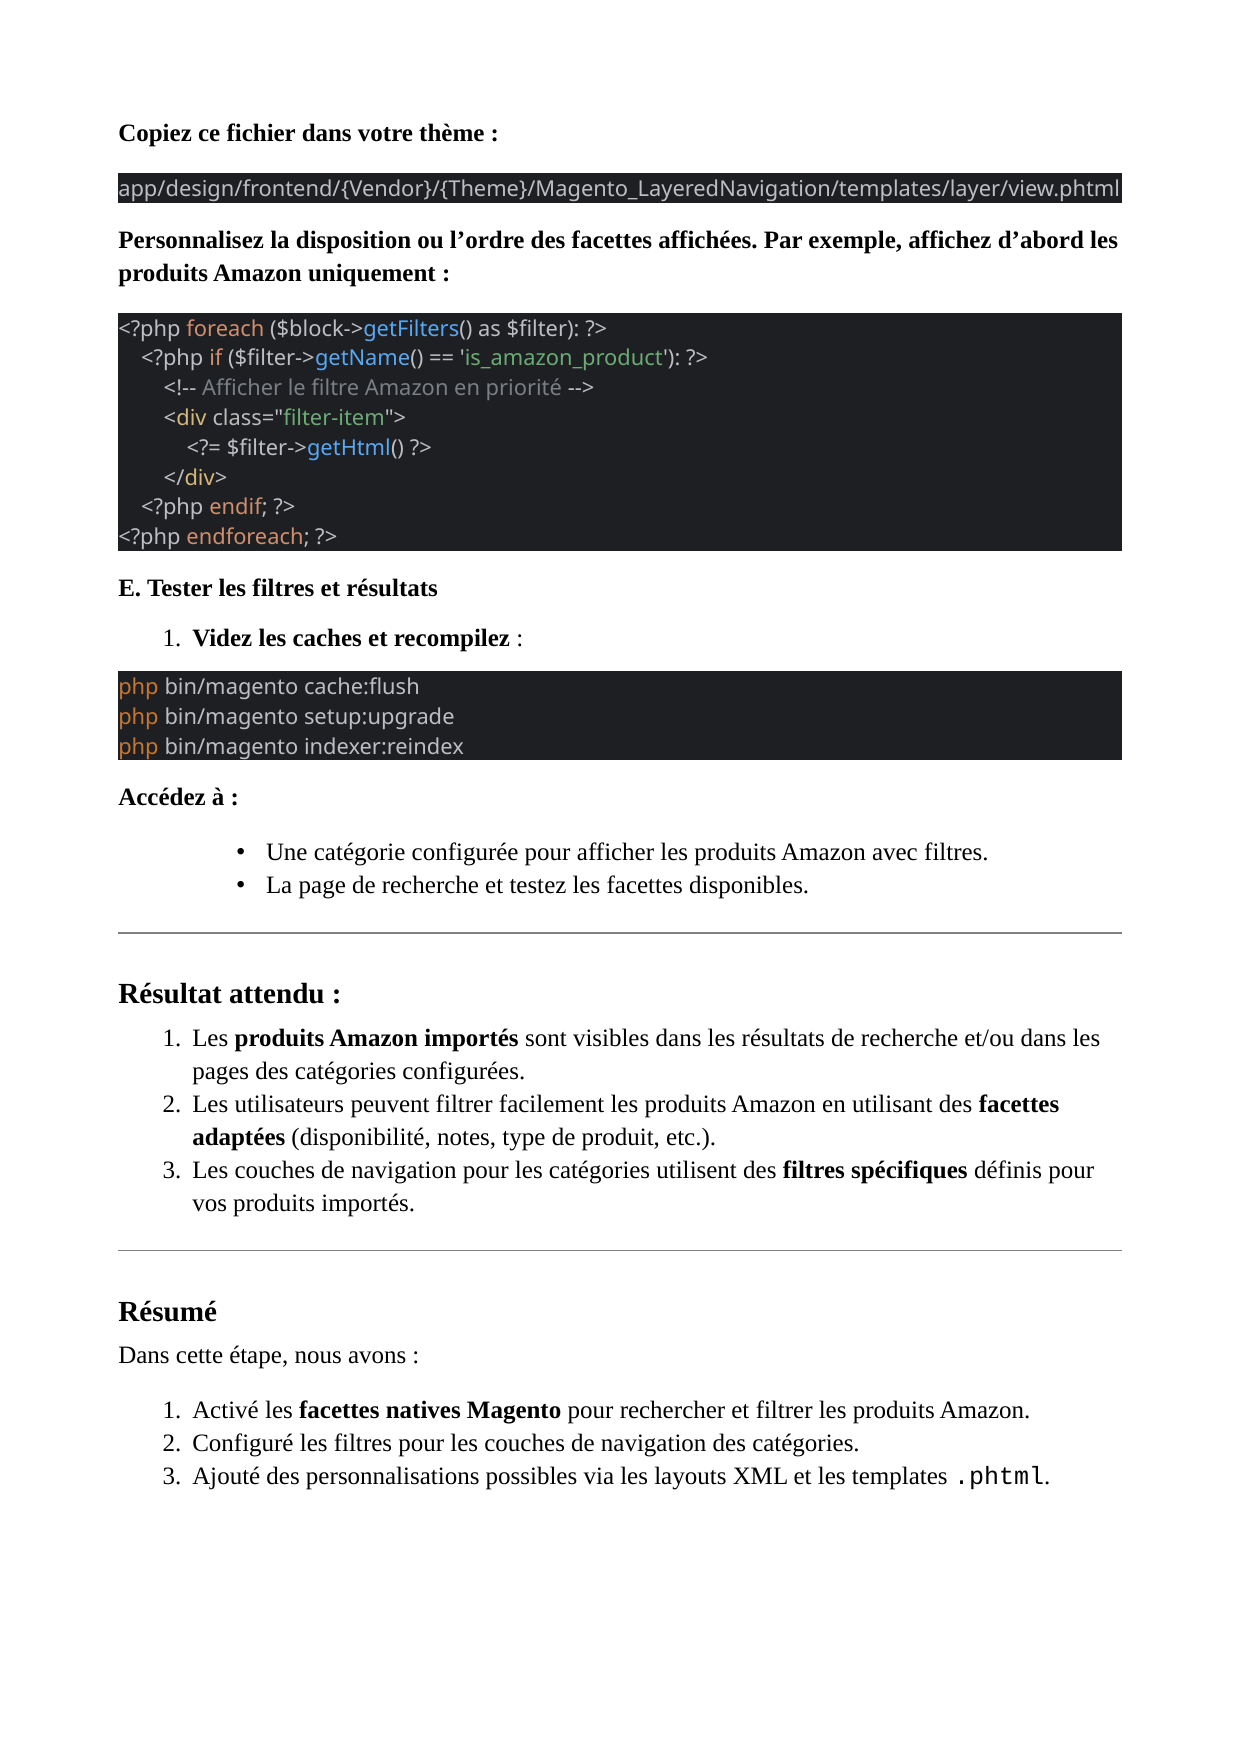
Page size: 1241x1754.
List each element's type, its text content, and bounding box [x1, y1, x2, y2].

list Activé les facettes natives Magento pour rechercher et filtrer les produits Amazon. [162, 1395, 1122, 1424]
text Personnalisez la disposition ou l’ordre des facettes affichées. Par exemple, affichez d’abord les produits Amazon uniquement : [118, 225, 1122, 286]
text <?php foreach ($block->getFilters() as $filter): ?> <?php if ($filter->getName() == 'is_amazon_product'): ?> <!-- Afficher le filtre Amazon en priorité --> <div class="filter-item"> <?= $filter->getHtml() ?> </div> <?php endif; ?> <?php endforeach; ?> [118, 313, 1122, 551]
list Les couches de navigation pour les catégories utilisent des filtres spécifiques définis pour vos produits importés. [162, 1155, 1122, 1217]
list Ajouté des personnalisations possibles via les layouts XML et les templates .phtml. [162, 1461, 1122, 1492]
text php bin/magento cache:flush php bin/magento setup:upgrade php bin/magento indexer:reindex [118, 671, 1122, 760]
list Une catégorie configurée pour afficher les produits Amazon avec filtres. [236, 837, 1122, 866]
subtitle Résumé [118, 1294, 1122, 1328]
text app/design/frontend/{Vendor}/{Theme}/Magento_LayeredNavigation/templates/layer/view.phtml [118, 173, 1122, 203]
text Accédez à : [118, 782, 1122, 811]
list Les utilisateurs peuvent filtrer facilement les produits Amazon en utilisant des facettes adaptées (disponibilité, notes, type de produit, etc.). [162, 1089, 1122, 1151]
list Videz les caches et recompilez : [162, 623, 1122, 652]
list Les produits Amazon importés sont visibles dans les résultats de recherche et/ou dans les pages des catégories configurées. [162, 1023, 1122, 1084]
text Copiez ce fichier dans votre thème : [118, 118, 1122, 147]
list Configuré les filtres pour les couches de navigation des catégories. [162, 1428, 1122, 1457]
subtitle E. Tester les filtres et résultats [118, 573, 1122, 602]
list La page de recherche et testez les facettes disponibles. [236, 870, 1122, 899]
text Dans cette étape, nous avons : [118, 1340, 1122, 1369]
subtitle Résultat attendu : [118, 977, 1122, 1010]
